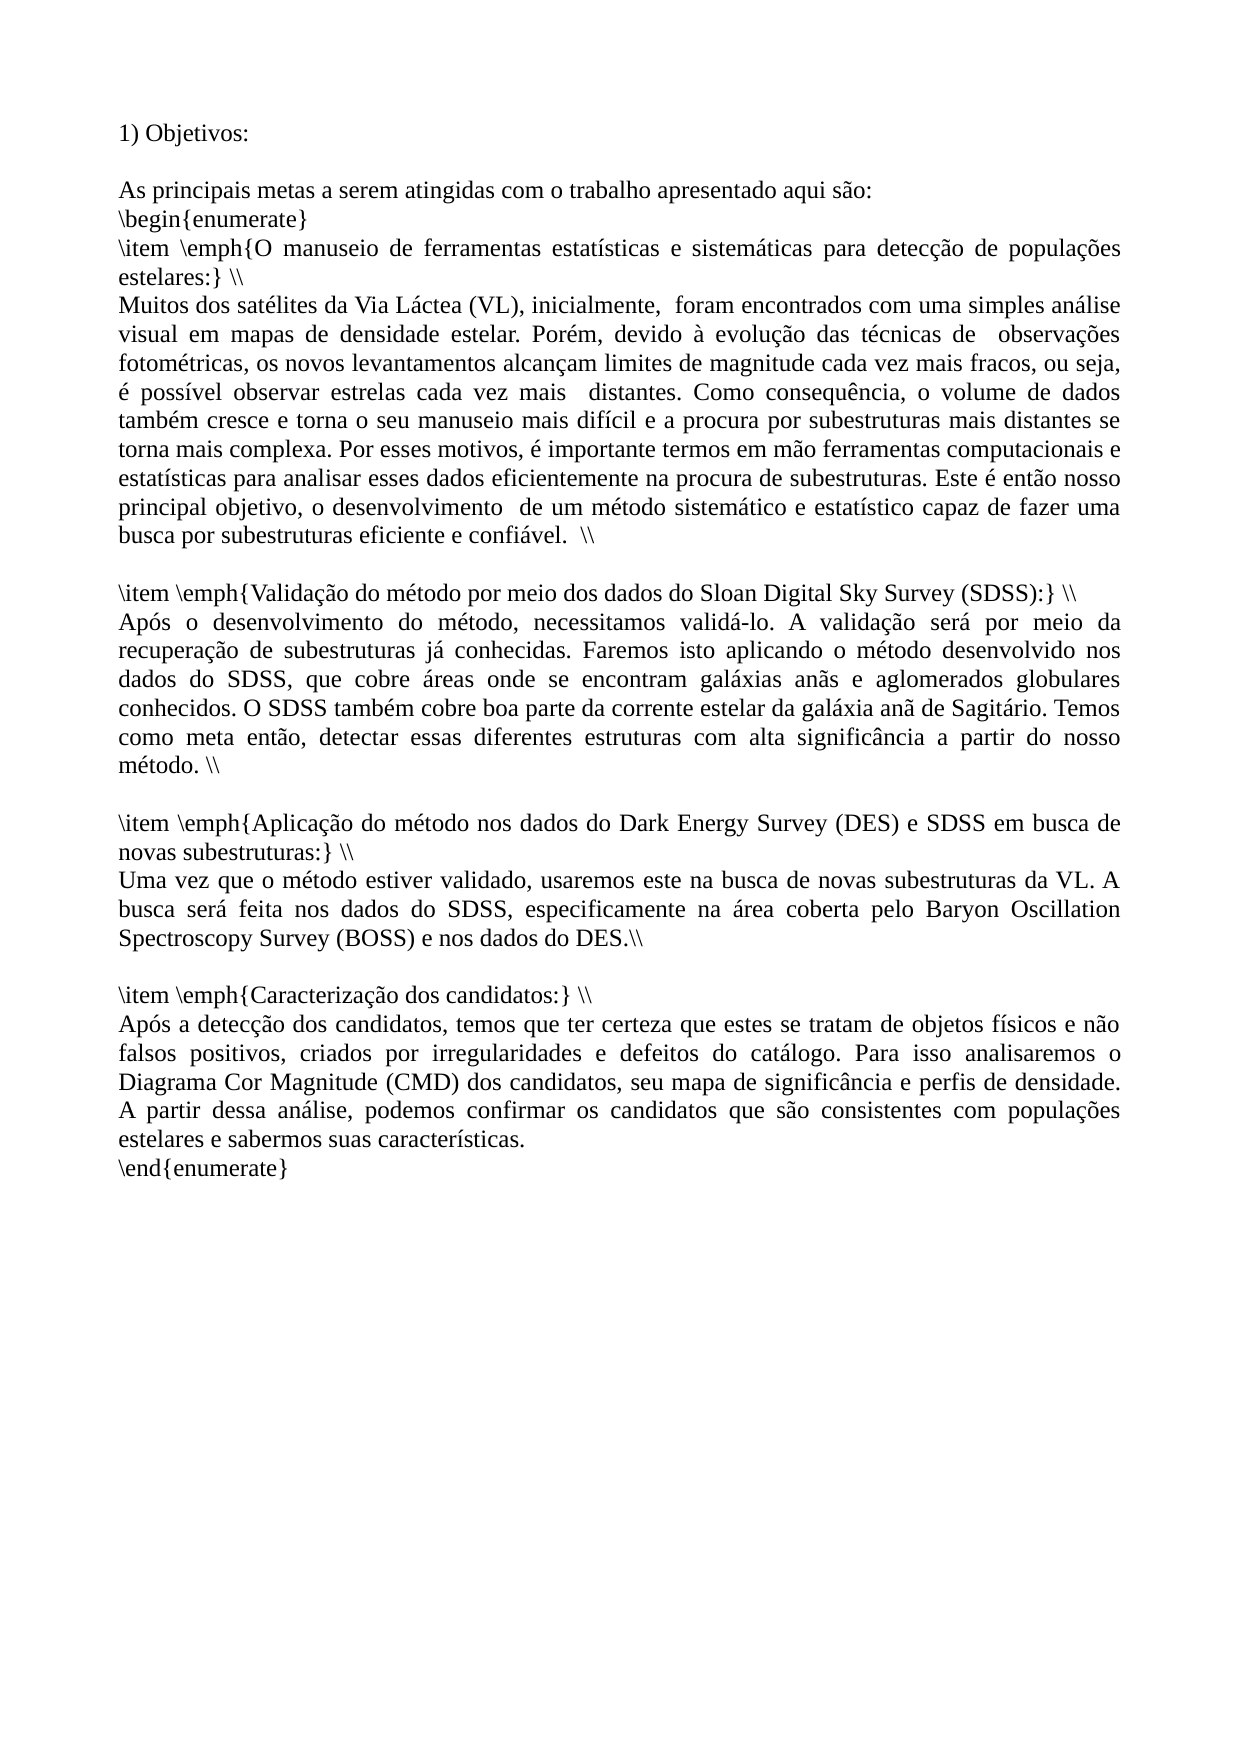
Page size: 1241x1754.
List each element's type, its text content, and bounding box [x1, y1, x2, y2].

text \item \emph{Aplicação do método nos dados do Dark Energy Survey (DES) e SDSS em busca de novas subestruturas:} \\ [118, 808, 1122, 866]
text \begin{enumerate} [118, 204, 1122, 233]
text \end{enumerate} [118, 1153, 1122, 1182]
text \item \emph{Validação do método por meio dos dados do Sloan Digital Sky Survey (SDSS):} \\ [118, 578, 1122, 607]
text Muitos dos satélites da Via Láctea (VL), inicialmente, foram encontrados com uma simples análise visual em mapas de densidade estelar. Porém, devido à evolução das técnicas de observações fotométricas, os novos levantamentos alcançam limites de magnitude cada vez mais fracos, ou seja, é possível observar estrelas cada vez mais distantes. Como consequência, o volume de dados também cresce e torna o seu manuseio mais difícil e a procura por subestruturas mais distantes se torna mais complexa. Por esses motivos, é importante termos em mão ferramentas computacionais e estatísticas para analisar esses dados eficientemente na procura de subestruturas. Este é então nosso principal objetivo, o desenvolvimento de um método sistemático e estatístico capaz de fazer uma busca por subestruturas eficiente e confiável. \\ [118, 291, 1122, 549]
text 1) Objetivos: [118, 118, 1122, 147]
text Após a detecção dos candidatos, temos que ter certeza que estes se tratam de objetos físicos e não falsos positivos, criados por irregularidades e defeitos do catálogo. Para isso analisaremos o Diagrama Cor Magnitude (CMD) dos candidatos, seu mapa de significância e perfis de densidade. A partir dessa análise, podemos confirmar os candidatos que são consistentes com populações estelares e sabermos suas características. [118, 1009, 1122, 1153]
text Uma vez que o método estiver validado, usaremos este na busca de novas subestruturas da VL. A busca será feita nos dados do SDSS, especificamente na área coberta pelo Baryon Oscillation Spectroscopy Survey (BOSS) e nos dados do DES.\\ [118, 866, 1122, 952]
text Após o desenvolvimento do método, necessitamos validá-lo. A validação será por meio da recuperação de subestruturas já conhecidas. Faremos isto aplicando o método desenvolvido nos dados do SDSS, que cobre áreas onde se encontram galáxias anãs e aglomerados globulares conhecidos. O SDSS também cobre boa parte da corrente estelar da galáxia anã de Sagitário. Temos como meta então, detectar essas diferentes estruturas com alta significância a partir do nosso método. \\ [118, 607, 1122, 779]
text \item \emph{O manuseio de ferramentas estatísticas e sistemáticas para detecção de populações estelares:} \\ [118, 233, 1122, 291]
text \item \emph{Caracterização dos candidatos:} \\ [118, 981, 1122, 1009]
text As principais metas a serem atingidas com o trabalho apresentado aqui são: [118, 176, 1122, 204]
